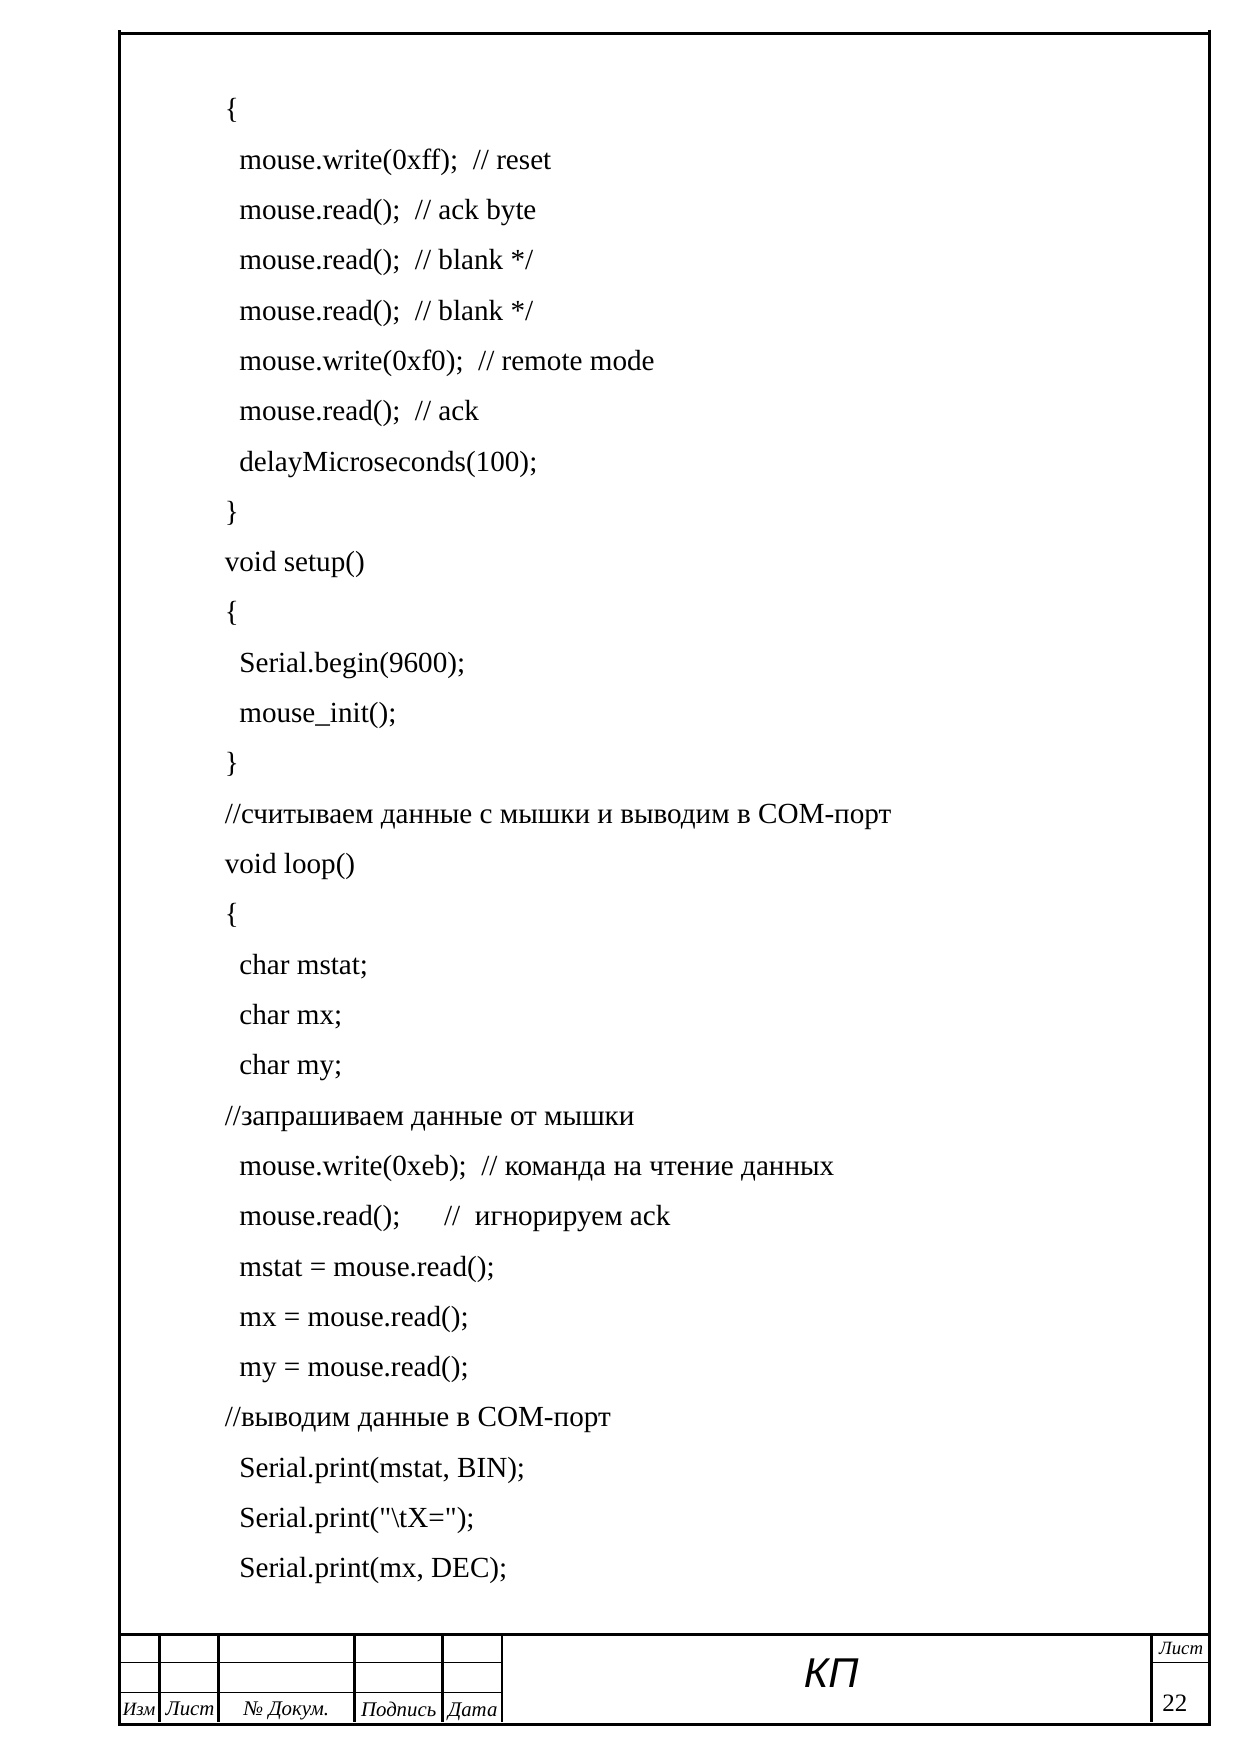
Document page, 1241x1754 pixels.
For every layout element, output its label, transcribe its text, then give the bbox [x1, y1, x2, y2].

text mouse.write(0xf0); // remote mode [151, 343, 1193, 377]
text delayMicroseconds(100); [151, 444, 1193, 477]
text Serial.begin(9600); [151, 645, 1193, 678]
text { [151, 594, 1193, 628]
text Serial.print(mx, DEC); [151, 1551, 1193, 1584]
text //считываем данные с мышки и выводим в COM-порт [151, 796, 1193, 829]
text mouse_init(); [151, 695, 1193, 729]
text { [151, 896, 1193, 930]
text char mx; [151, 997, 1193, 1031]
text mouse.read(); // ack [151, 393, 1193, 427]
text //выводим данные в COM-порт [151, 1399, 1193, 1433]
text mx = mouse.read(); [151, 1299, 1193, 1332]
text //запрашиваем данные от мышки [151, 1098, 1193, 1131]
text char mstat; [151, 947, 1193, 980]
text } [151, 494, 1193, 527]
text } [151, 746, 1193, 779]
text mouse.read(); // ack byte [151, 192, 1193, 226]
text Serial.print("\tX="); [151, 1500, 1193, 1534]
text Serial.print(mstat, BIN); [151, 1450, 1193, 1483]
text mouse.write(0xeb); // команда на чтение данных [151, 1148, 1193, 1182]
text my = mouse.read(); [151, 1349, 1193, 1383]
text void setup() [151, 544, 1193, 578]
text mouse.read(); // blank */ [151, 293, 1193, 326]
text { [151, 91, 1193, 125]
text mouse.read(); // blank */ [151, 242, 1193, 276]
text void loop() [151, 846, 1193, 880]
text mouse.read(); // игнорируем ack [151, 1198, 1193, 1232]
text char my; [151, 1047, 1193, 1081]
text mstat = mouse.read(); [151, 1249, 1193, 1282]
text mouse.write(0xff); // reset [151, 142, 1193, 175]
